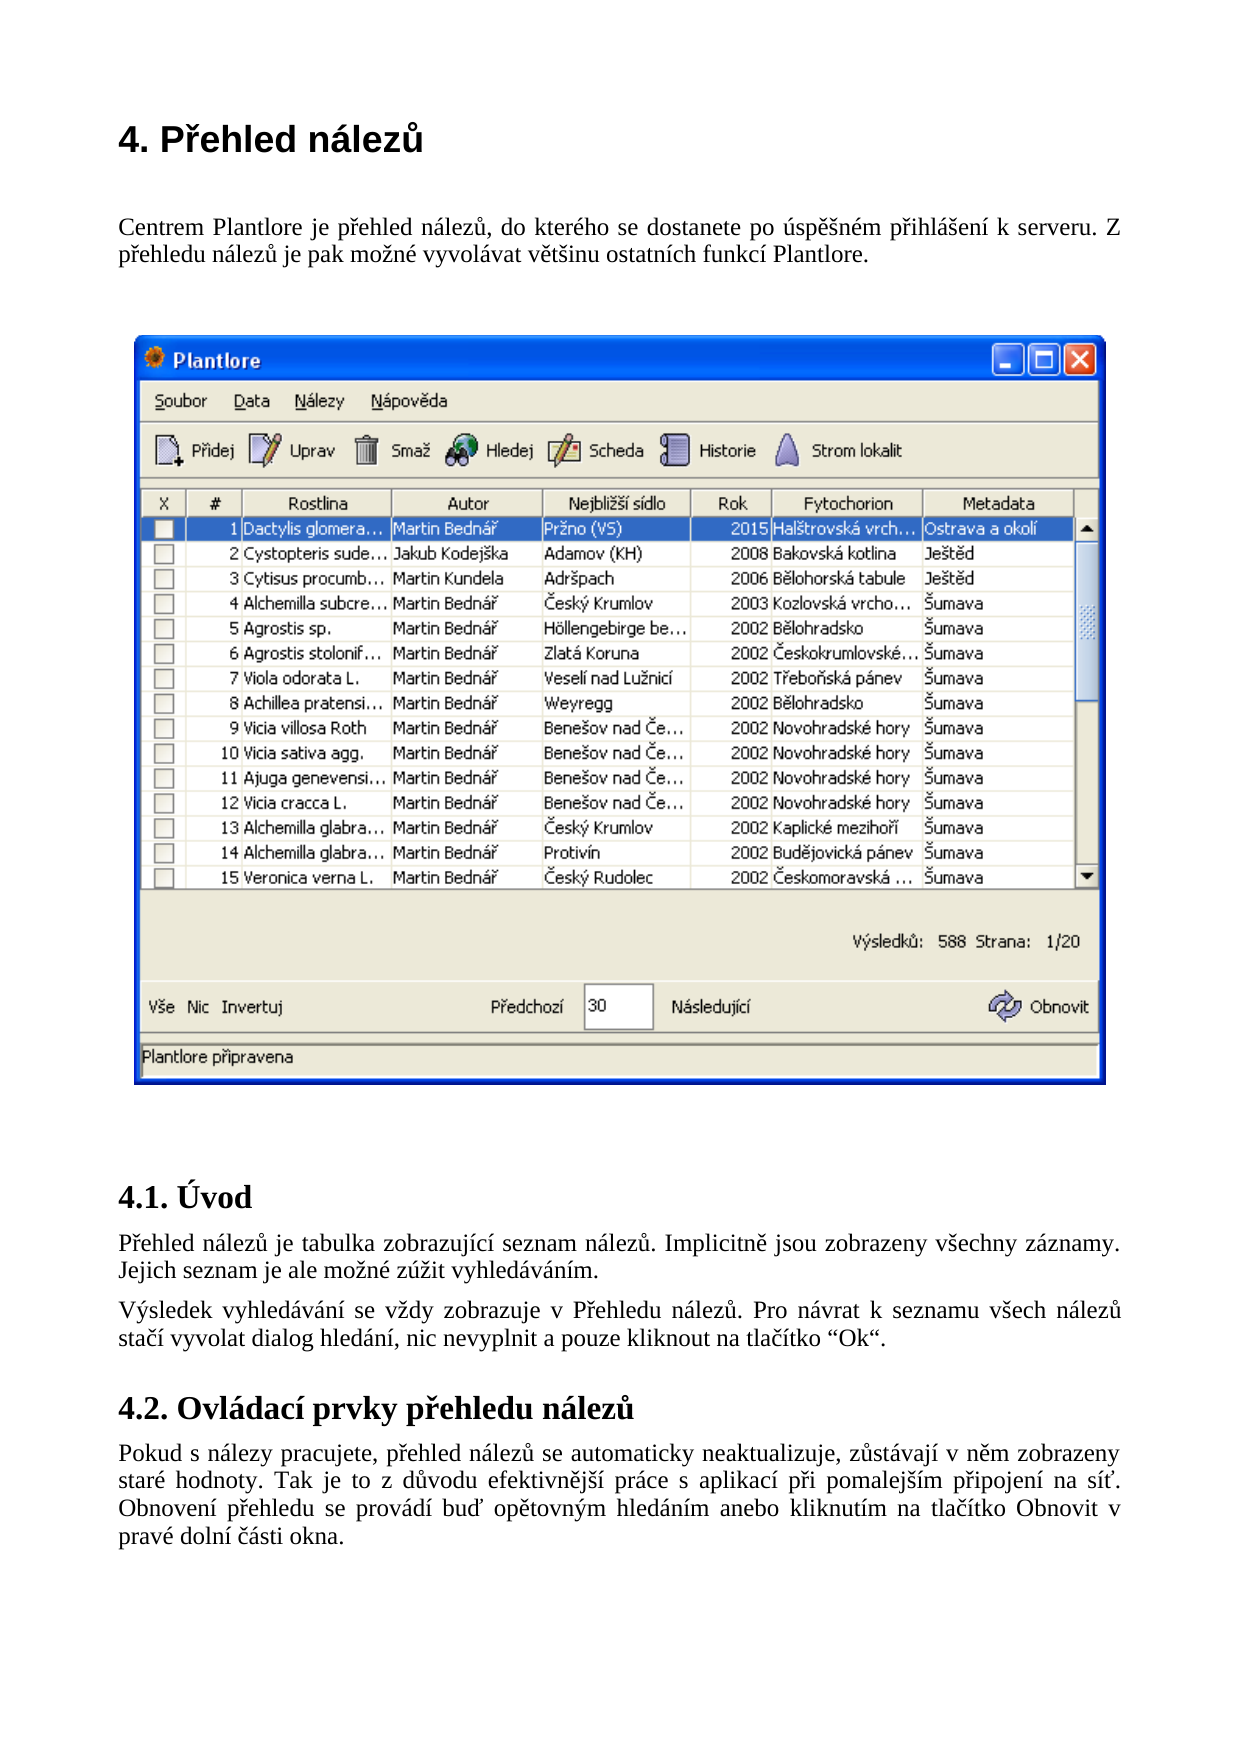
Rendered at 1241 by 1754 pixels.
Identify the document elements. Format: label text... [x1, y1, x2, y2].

subtitle 4.1. Úvod [118, 1179, 1122, 1216]
picture [134, 335, 1106, 1085]
subtitle 4.2. Ovládací prvky přehledu nálezů [118, 1389, 1122, 1426]
text Centrem Plantlore je přehled nálezů, do kterého se dostanete po úspěšném přihlášení k serveru. Z přehledu nálezů je pak možné vyvolávat většinu ostatních funkcí Plantlore. [118, 213, 1122, 268]
text Pokud s nálezy pracujete, přehled nálezů se automaticky neaktualizuje, zůstávají v něm zobrazeny staré hodnoty. Tak je to z důvodu efektivnější práce s aplikací při pomalejším připojení na síť. Obnovení přehledu se provádí buď opětovným hledáním anebo kliknutím na tlačítko Obnovit v pravé dolní části okna. [118, 1439, 1122, 1550]
text Výsledek vyhledávání se vždy zobrazuje v Přehledu nálezů. Pro návrat k seznamu všech nálezů stačí vyvolat dialog hledání, nic nevyplnit a pouze kliknout na tlačítko “Ok“. [118, 1297, 1122, 1352]
text Přehled nálezů je tabulka zobrazující seznam nálezů. Implicitně jsou zobrazeny všechny záznamy. Jejich seznam je ale možné zúžit vyhledáváním. [118, 1229, 1122, 1284]
subtitle 4. Přehled nálezů [118, 118, 1122, 160]
